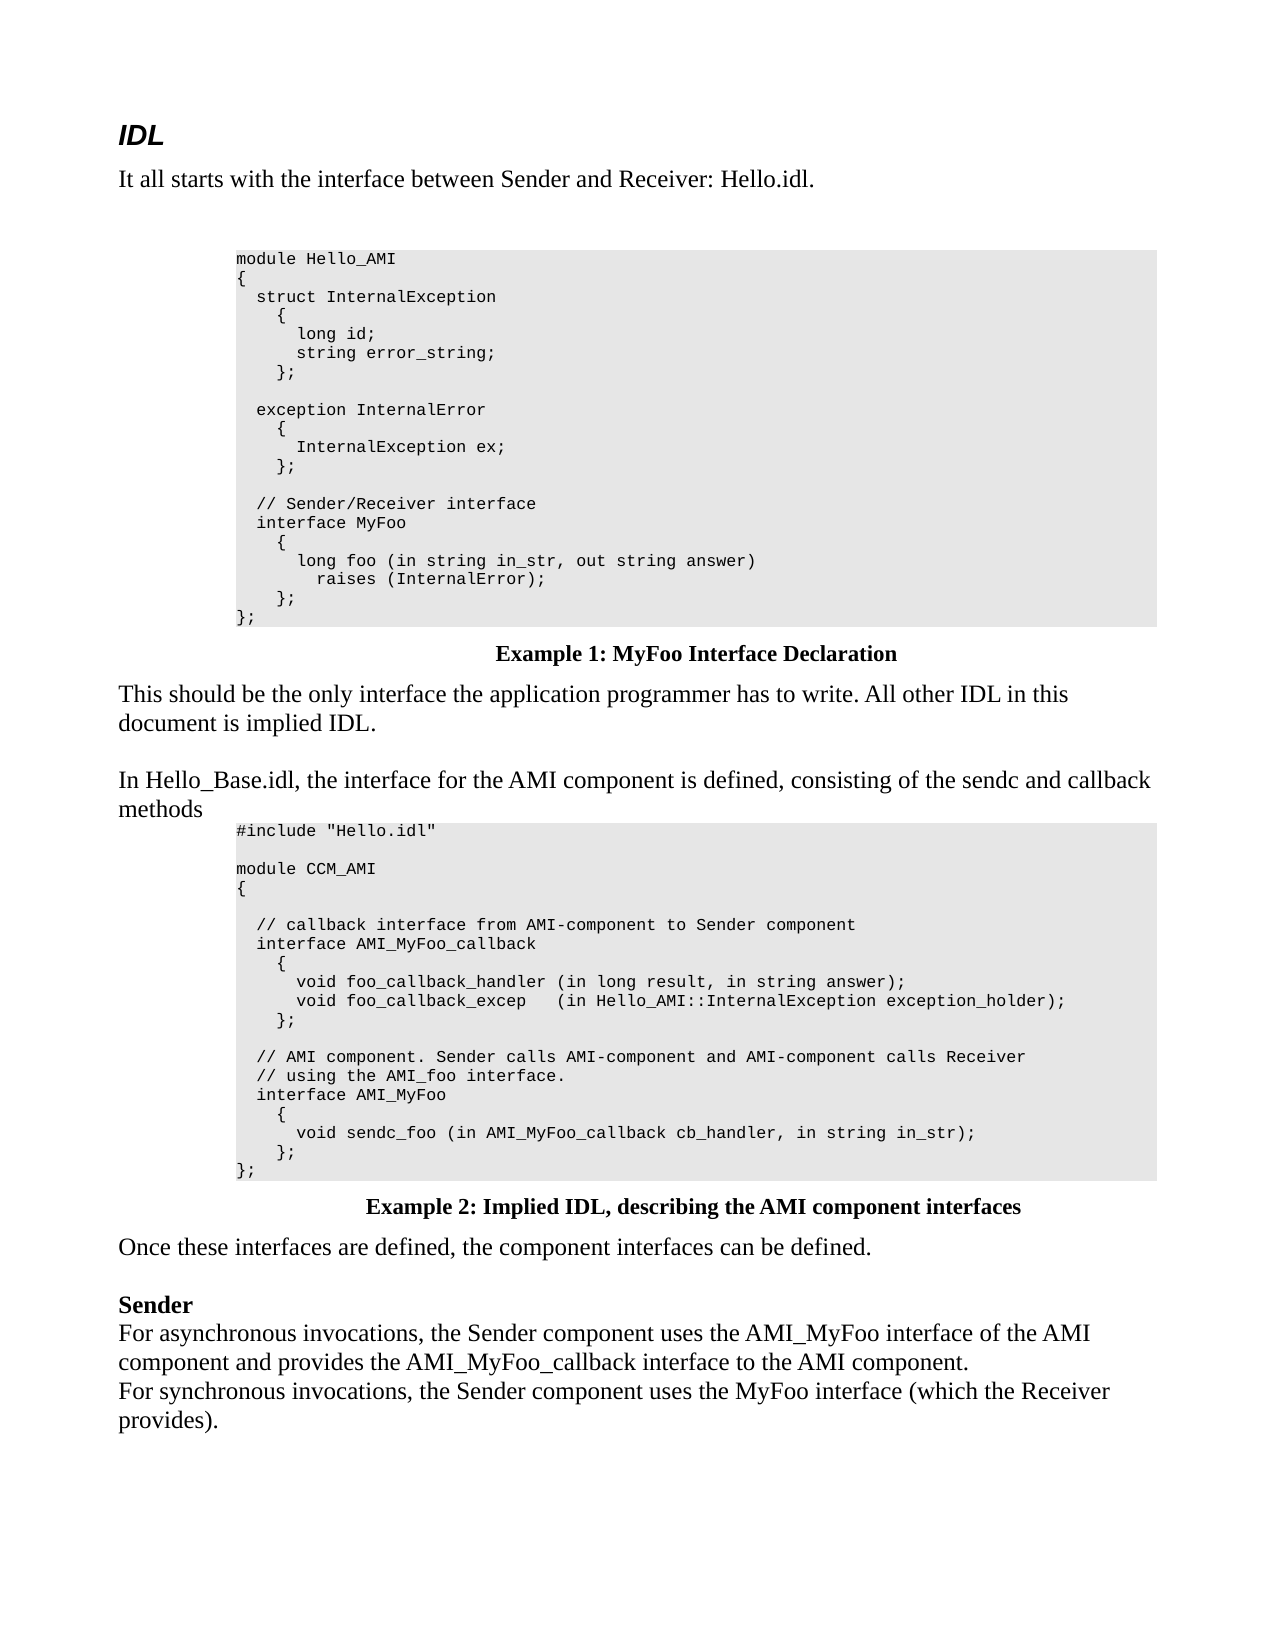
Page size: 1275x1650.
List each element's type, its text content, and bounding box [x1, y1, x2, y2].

text void sendc_foo (in AMI_MyFoo_callback cb_handler, in string in_str); [236, 1124, 1157, 1143]
text // using the AMI_foo interface. [236, 1068, 1157, 1087]
text }; [236, 458, 1157, 477]
text { [236, 269, 1157, 288]
text }; [236, 609, 1157, 627]
text // Sender/Receiver interface [236, 496, 1157, 514]
text InternalException ex; [236, 439, 1157, 458]
text { [236, 1105, 1157, 1124]
text long id; [236, 326, 1157, 345]
text // callback interface from AMI-component to Sender component [236, 917, 1157, 936]
text This should be the only interface the application programmer has to write. All other IDL in this document is implied IDL. [118, 679, 1157, 736]
text raises (InternalError); [236, 571, 1157, 590]
subtitle IDL [118, 118, 1157, 152]
text interface AMI_MyFoo [236, 1087, 1157, 1105]
text #include "Hello.idl" [236, 823, 1157, 841]
text module Hello_AMI [236, 250, 1157, 269]
text Example 2: Implied IDL, describing the AMI component interfaces [236, 1193, 1157, 1220]
text It all starts with the interface between Sender and Receiver: Hello.idl. [118, 164, 1157, 193]
text struct InternalException [236, 288, 1157, 307]
text Once these interfaces are defined, the component interfaces can be defined. [118, 1232, 1157, 1261]
text { [236, 954, 1157, 973]
text }; [236, 363, 1157, 382]
text }; [236, 1162, 1157, 1181]
text Sender [118, 1290, 1157, 1318]
text void foo_callback_excep (in Hello_AMI::InternalException exception_holder); [236, 992, 1157, 1011]
text Example 1: MyFoo Interface Declaration [236, 640, 1157, 666]
text interface AMI_MyFoo_callback [236, 936, 1157, 954]
text }; [236, 590, 1157, 609]
text // AMI component. Sender calls AMI-component and AMI-component calls Receiver [236, 1049, 1157, 1068]
text }; [236, 1143, 1157, 1162]
text long foo (in string in_str, out string answer) [236, 552, 1157, 571]
text void foo_callback_handler (in long result, in string answer); [236, 973, 1157, 992]
text { [236, 420, 1157, 439]
text module CCM_AMI [236, 860, 1157, 879]
text For asynchronous invocations, the Sender component uses the AMI_MyFoo interface of the AMI component and provides the AMI_MyFoo_callback interface to the AMI component. [118, 1318, 1157, 1376]
text { [236, 533, 1157, 552]
text In Hello_Base.idl, the interface for the AMI component is defined, consisting of the sendc and callback methods [118, 765, 1157, 823]
text { [236, 307, 1157, 326]
text string error_string; [236, 345, 1157, 363]
text For synchronous invocations, the Sender component uses the MyFoo interface (which the Receiver provides). [118, 1376, 1157, 1433]
text { [236, 879, 1157, 898]
text exception InternalError [236, 401, 1157, 420]
text }; [236, 1011, 1157, 1030]
text interface MyFoo [236, 514, 1157, 533]
